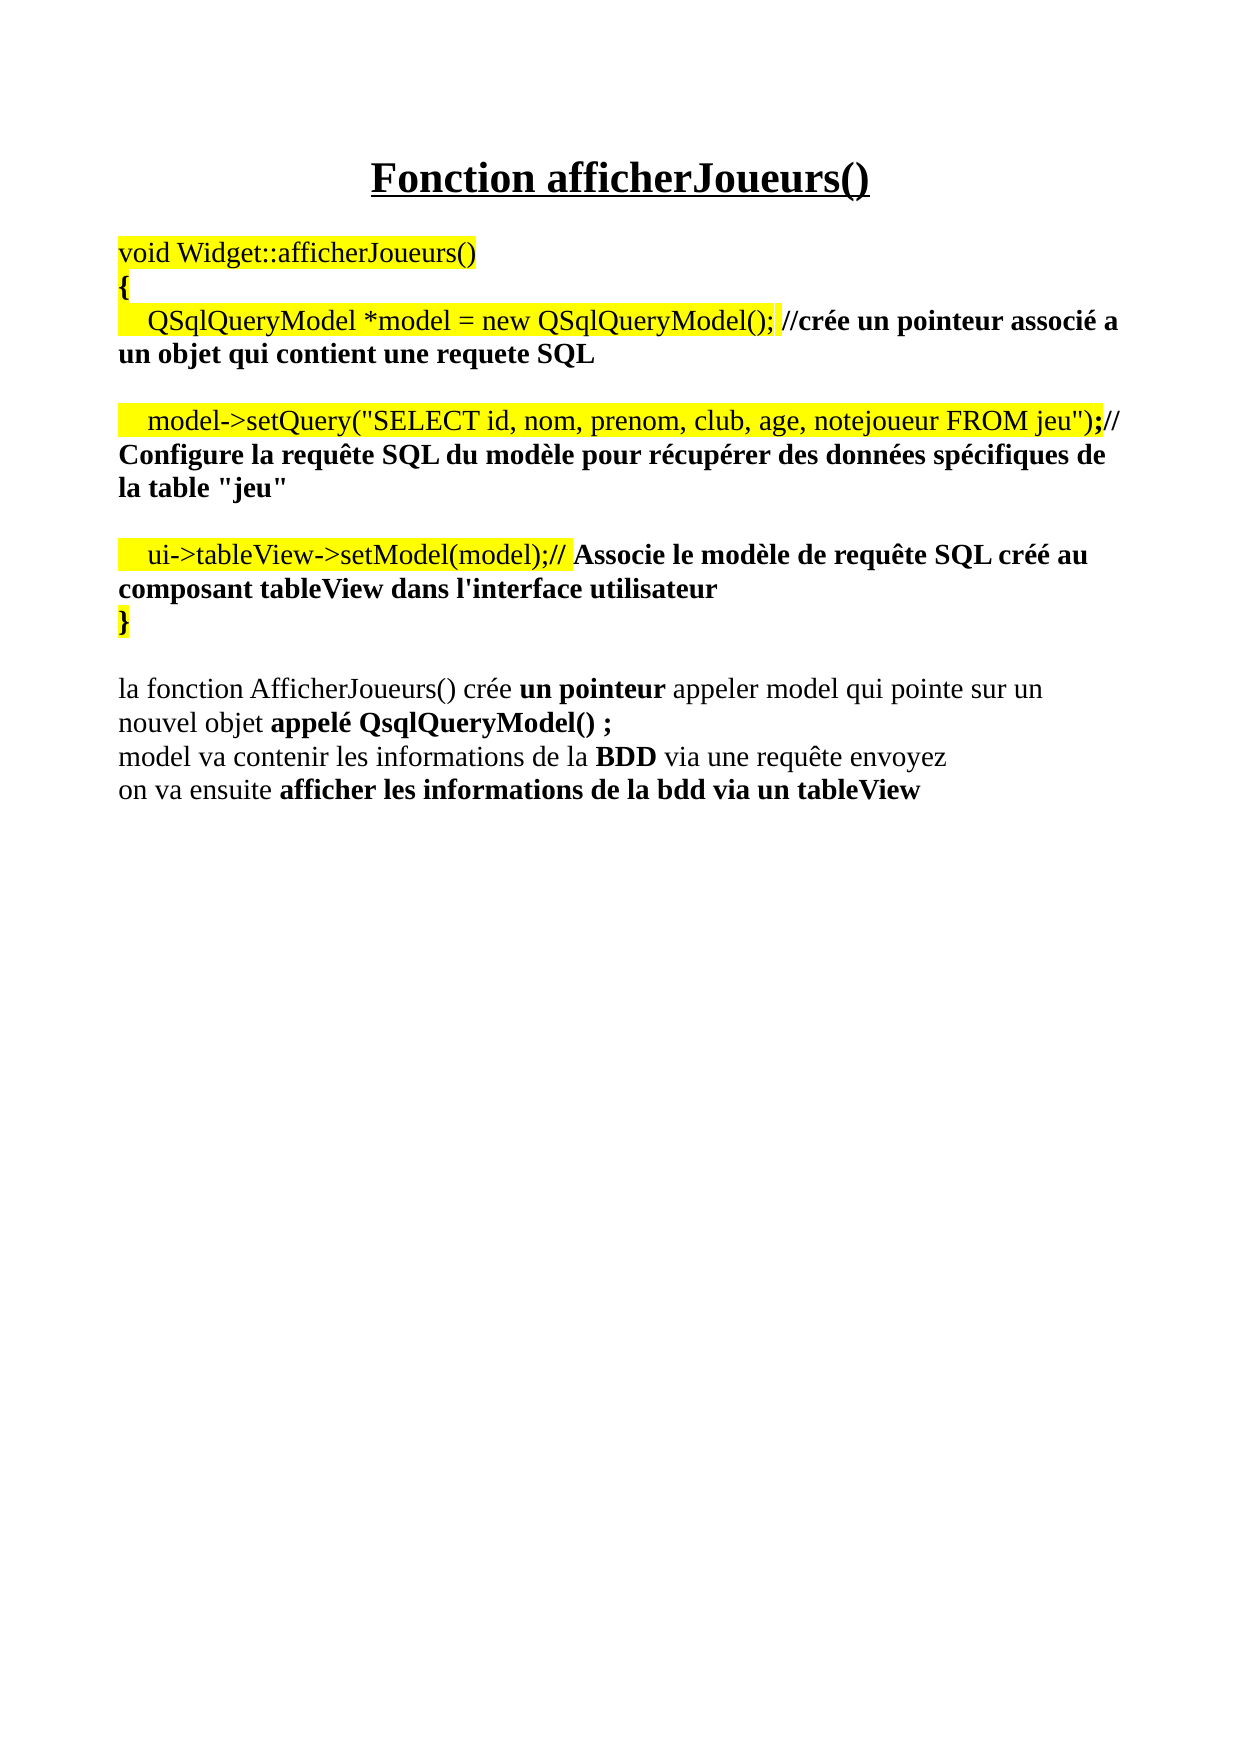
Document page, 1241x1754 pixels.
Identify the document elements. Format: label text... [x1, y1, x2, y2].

text model va contenir les informations de la BDD via une requête envoyez [118, 739, 1122, 772]
text QSqlQueryModel *model = new QSqlQueryModel(); //crée un pointeur associé a un objet qui contient une requete SQL [118, 303, 1122, 370]
text } [118, 604, 1122, 638]
text la fonction AfficherJoueurs() crée un pointeur appeler model qui pointe sur un nouvel objet appelé QsqlQueryModel() ; [118, 672, 1122, 739]
text ui->tableView->setModel(model);// Associe le modèle de requête SQL créé au composant tableView dans l'interface utilisateur [118, 537, 1122, 604]
text { [118, 269, 1122, 303]
text model->setQuery("SELECT id, nom, prenom, club, age, notejoueur FROM jeu");// Configure la requête SQL du modèle pour récupérer des données spécifiques de la table "jeu" [118, 403, 1122, 504]
text void Widget::afficherJoueurs() [118, 236, 1122, 269]
text on va ensuite afficher les informations de la bdd via un tableView [118, 772, 1122, 806]
text Fonction afficherJoueurs() [118, 152, 1122, 202]
